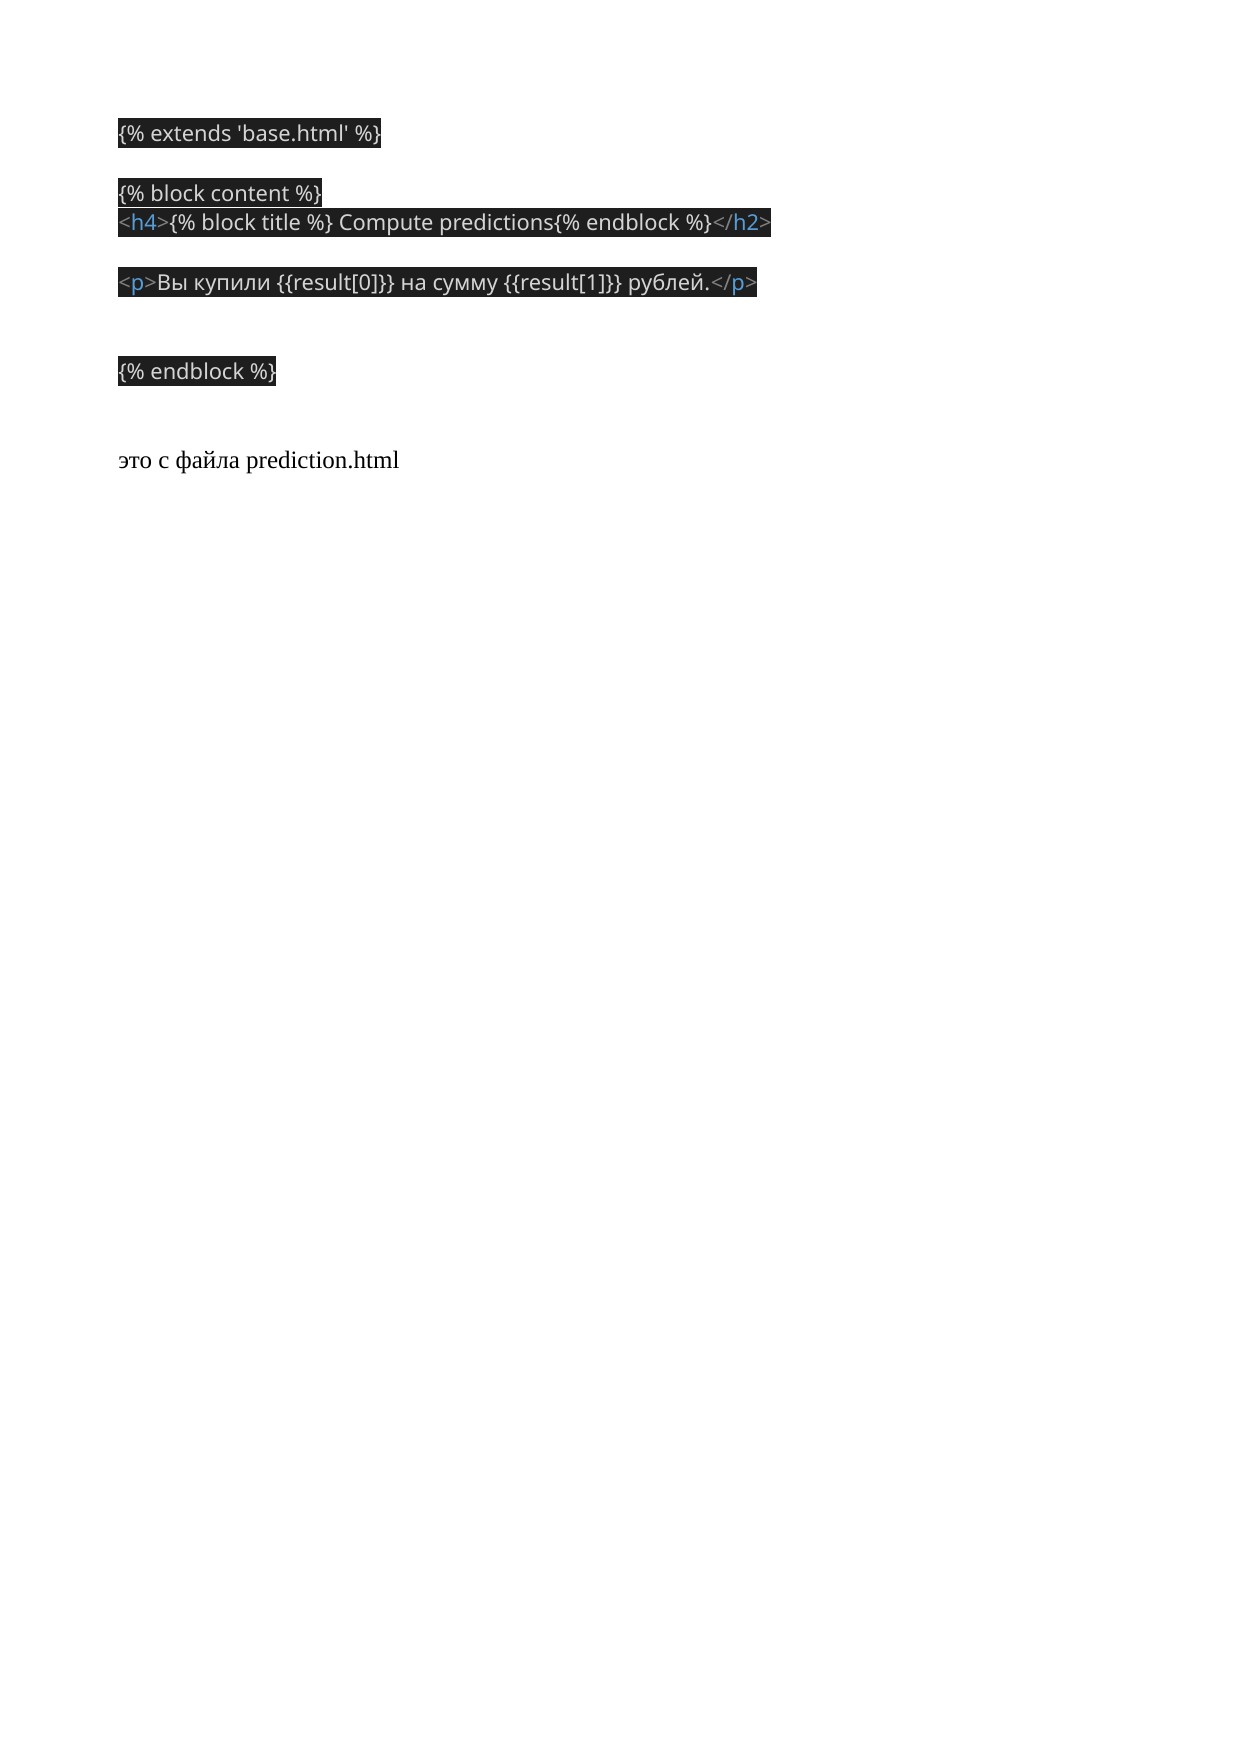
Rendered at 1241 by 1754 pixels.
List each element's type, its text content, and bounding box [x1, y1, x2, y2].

text <p>Вы купили {{result[0]}} на сумму {{result[1]}} рублей.</p> [118, 267, 1122, 297]
text {% endblock %} [118, 356, 1122, 386]
text {% block content %} [118, 178, 1122, 207]
text {% extends 'base.html' %} [118, 118, 1122, 148]
text это с файла prediction.html [118, 445, 1122, 473]
text <h4>{% block title %} Compute predictions{% endblock %}</h2> [118, 207, 1122, 237]
